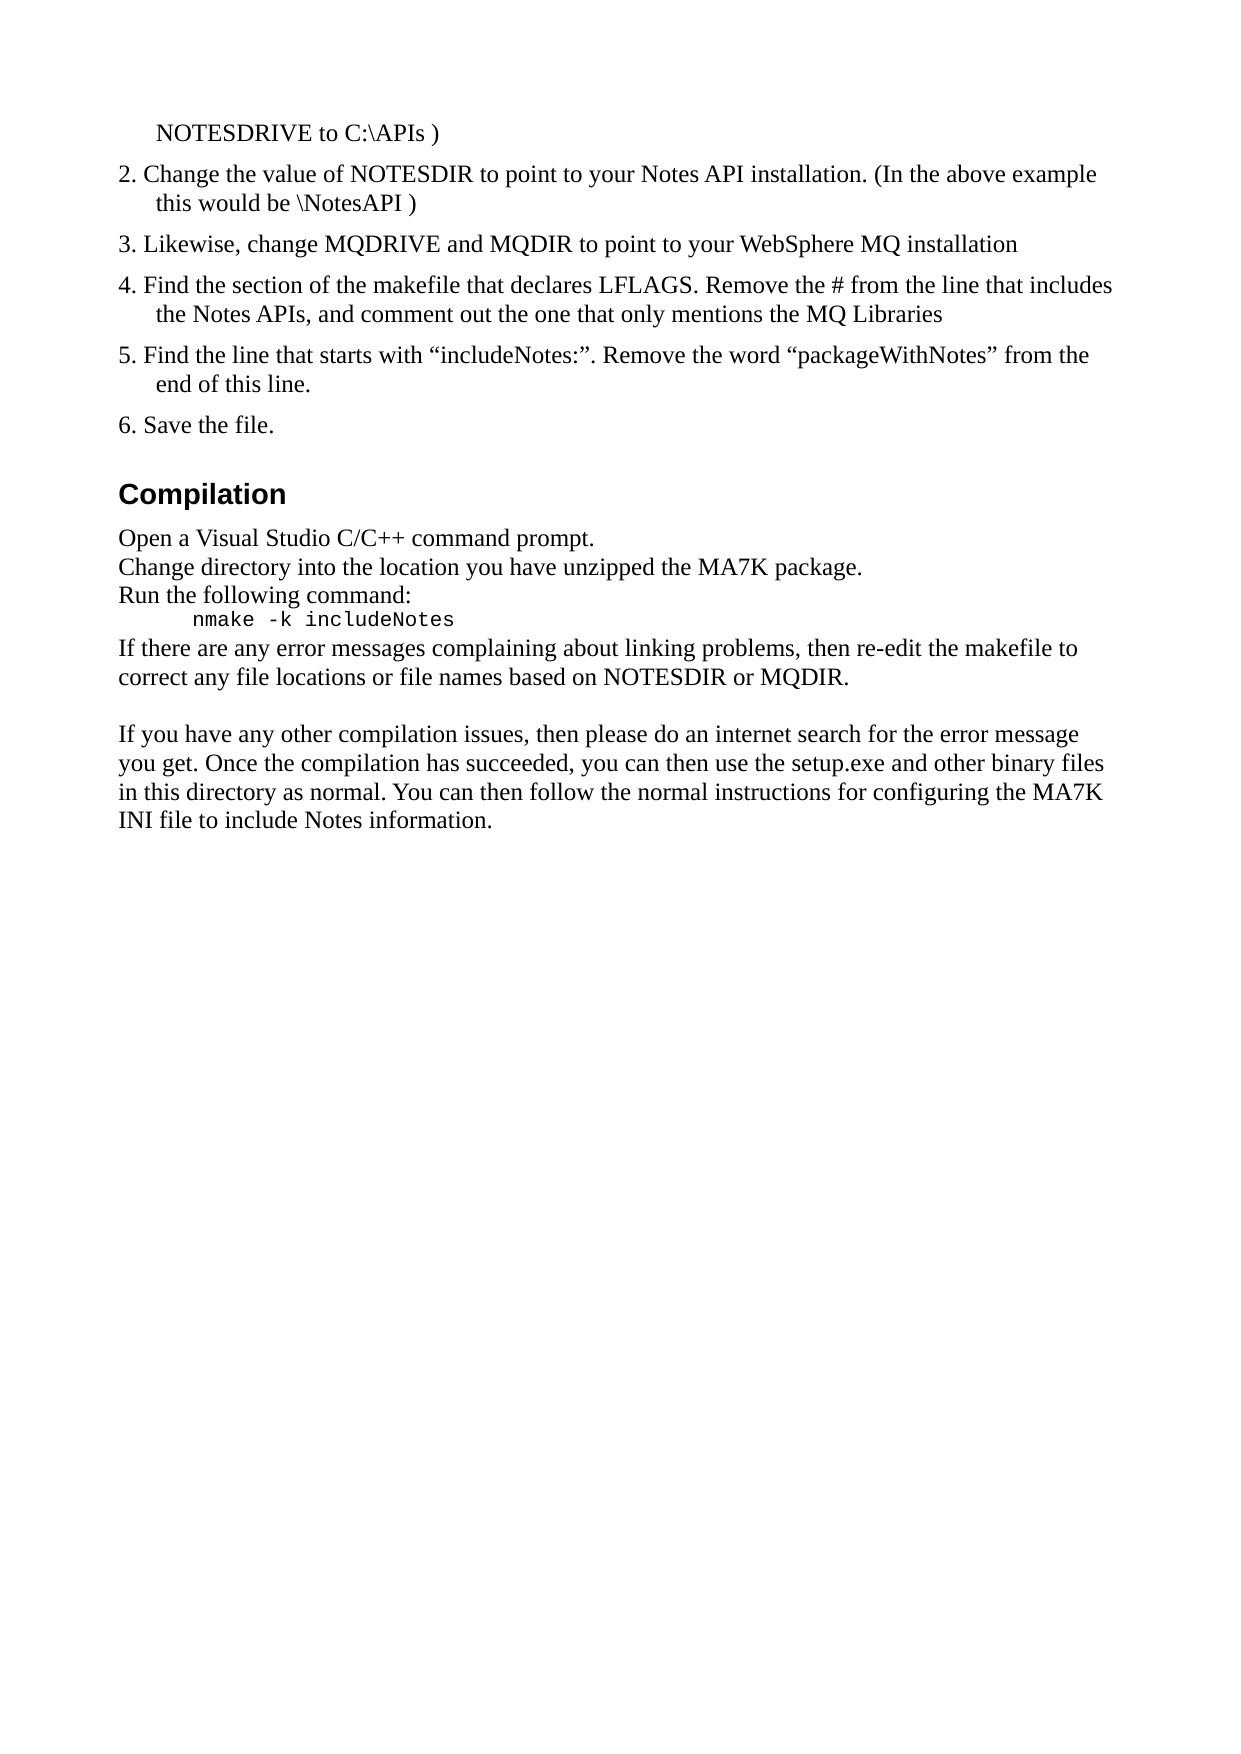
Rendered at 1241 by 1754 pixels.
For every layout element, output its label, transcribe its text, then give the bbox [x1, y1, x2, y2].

text Run the following command: [118, 580, 1122, 609]
text 3. Likewise, change MQDRIVE and MQDIR to point to your WebSphere MQ installation [118, 229, 1122, 258]
text 4. Find the section of the makefile that declares LFLAGS. Remove the # from the line that includes the Notes APIs, and comment out the one that only mentions the MQ Libraries [118, 271, 1122, 328]
text If you have any other compilation issues, then please do an internet search for the error message you get. Once the compilation has succeeded, you can then use the setup.exe and other binary files in this directory as normal. You can then follow the normal instructions for configuring the MA7K INI file to include Notes information. [118, 719, 1122, 834]
text 2. Change the value of NOTESDIR to point to your Notes API installation. (In the above example this would be \NotesAPI ) [118, 159, 1122, 217]
text If there are any error messages complaining about linking problems, then re-edit the makefile to correct any file locations or file names based on NOTESDIR or MQDIR. [118, 633, 1122, 690]
text Open a Visual Studio C/C++ command prompt. [118, 523, 1122, 552]
text 6. Save the file. [118, 411, 1122, 439]
text 5. Find the line that starts with “includeNotes:”. Remove the word “packageWithNotes” from the end of this line. [118, 341, 1122, 398]
text NOTESDRIVE to C:\APIs ) [118, 118, 1122, 147]
subtitle Compilation [118, 477, 1122, 510]
text nmake -k includeNotes [192, 609, 1122, 633]
text Change directory into the location you have unzipped the MA7K package. [118, 552, 1122, 580]
